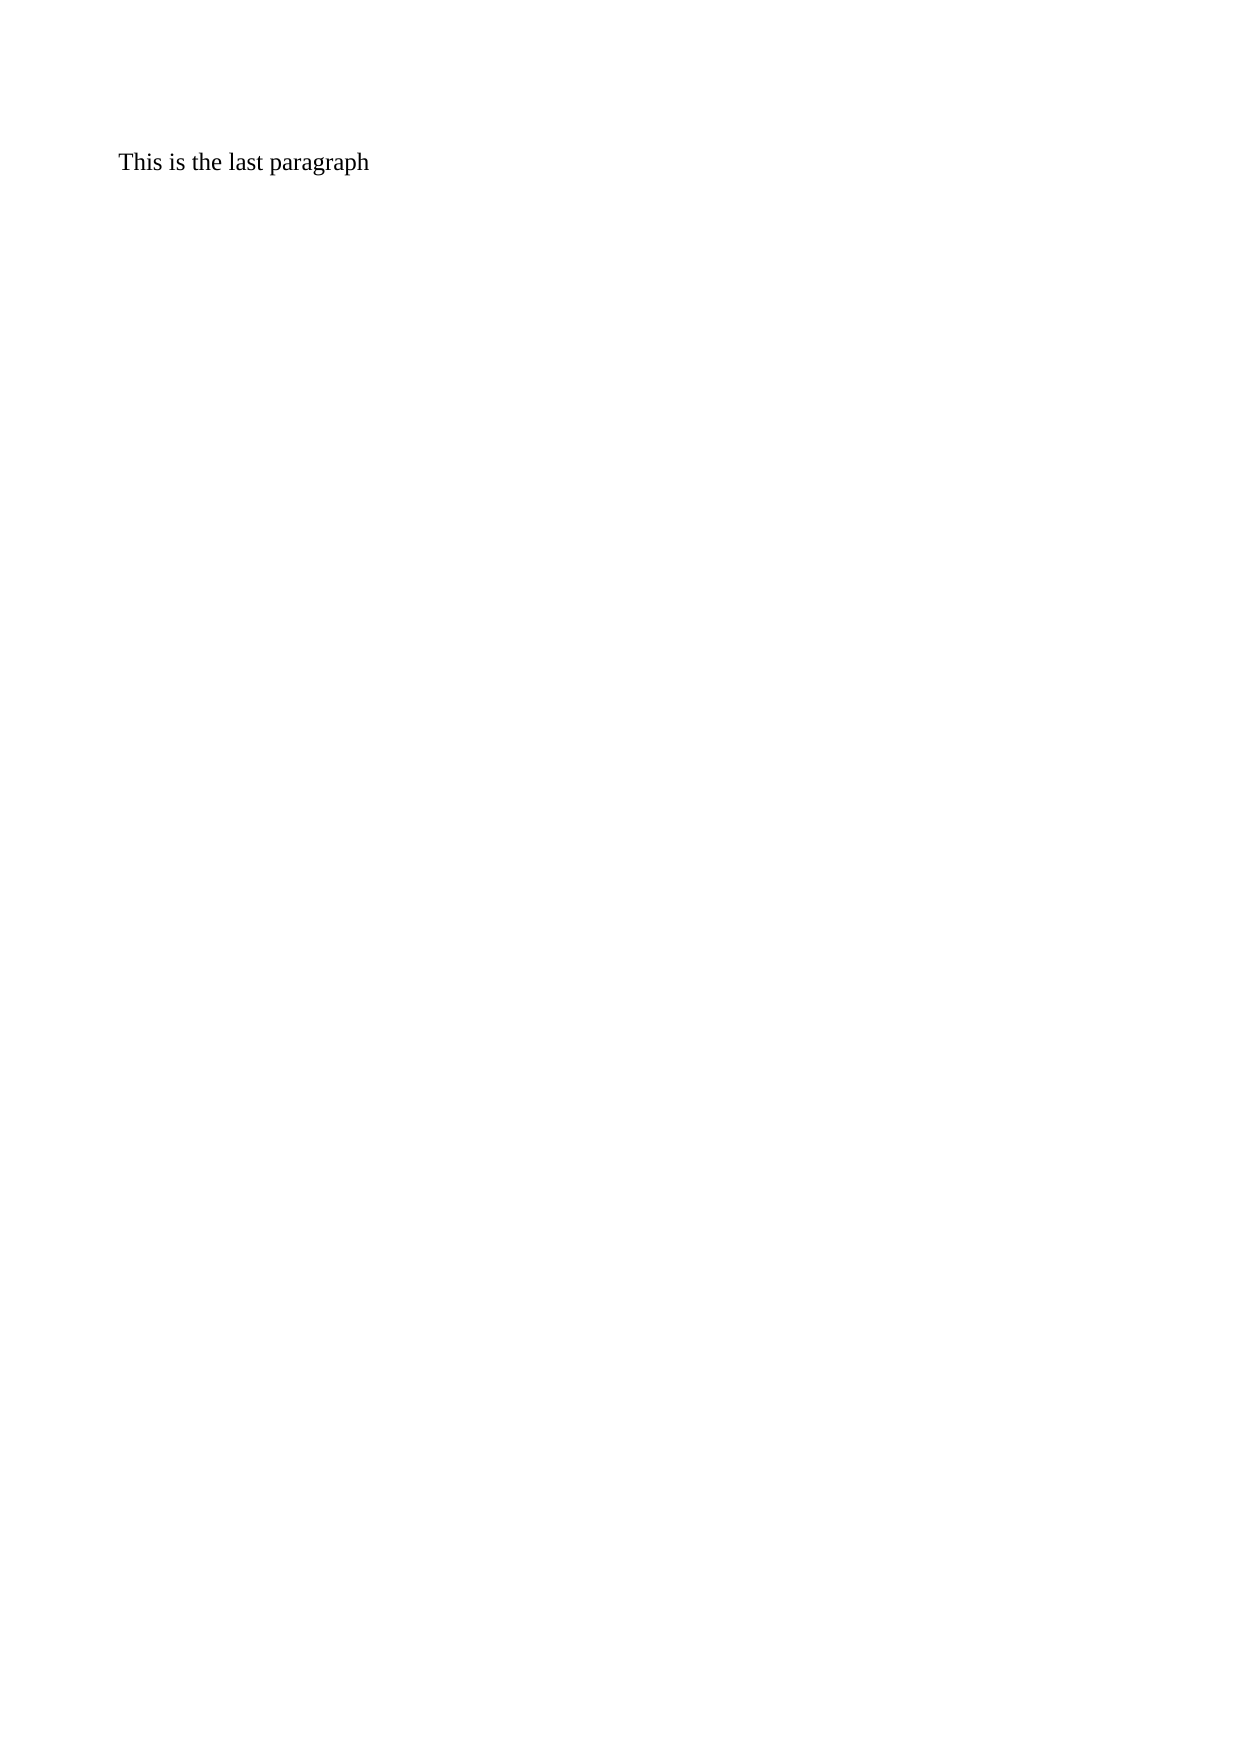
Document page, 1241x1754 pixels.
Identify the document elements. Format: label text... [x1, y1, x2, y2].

text This is the last paragraph [118, 147, 1122, 176]
